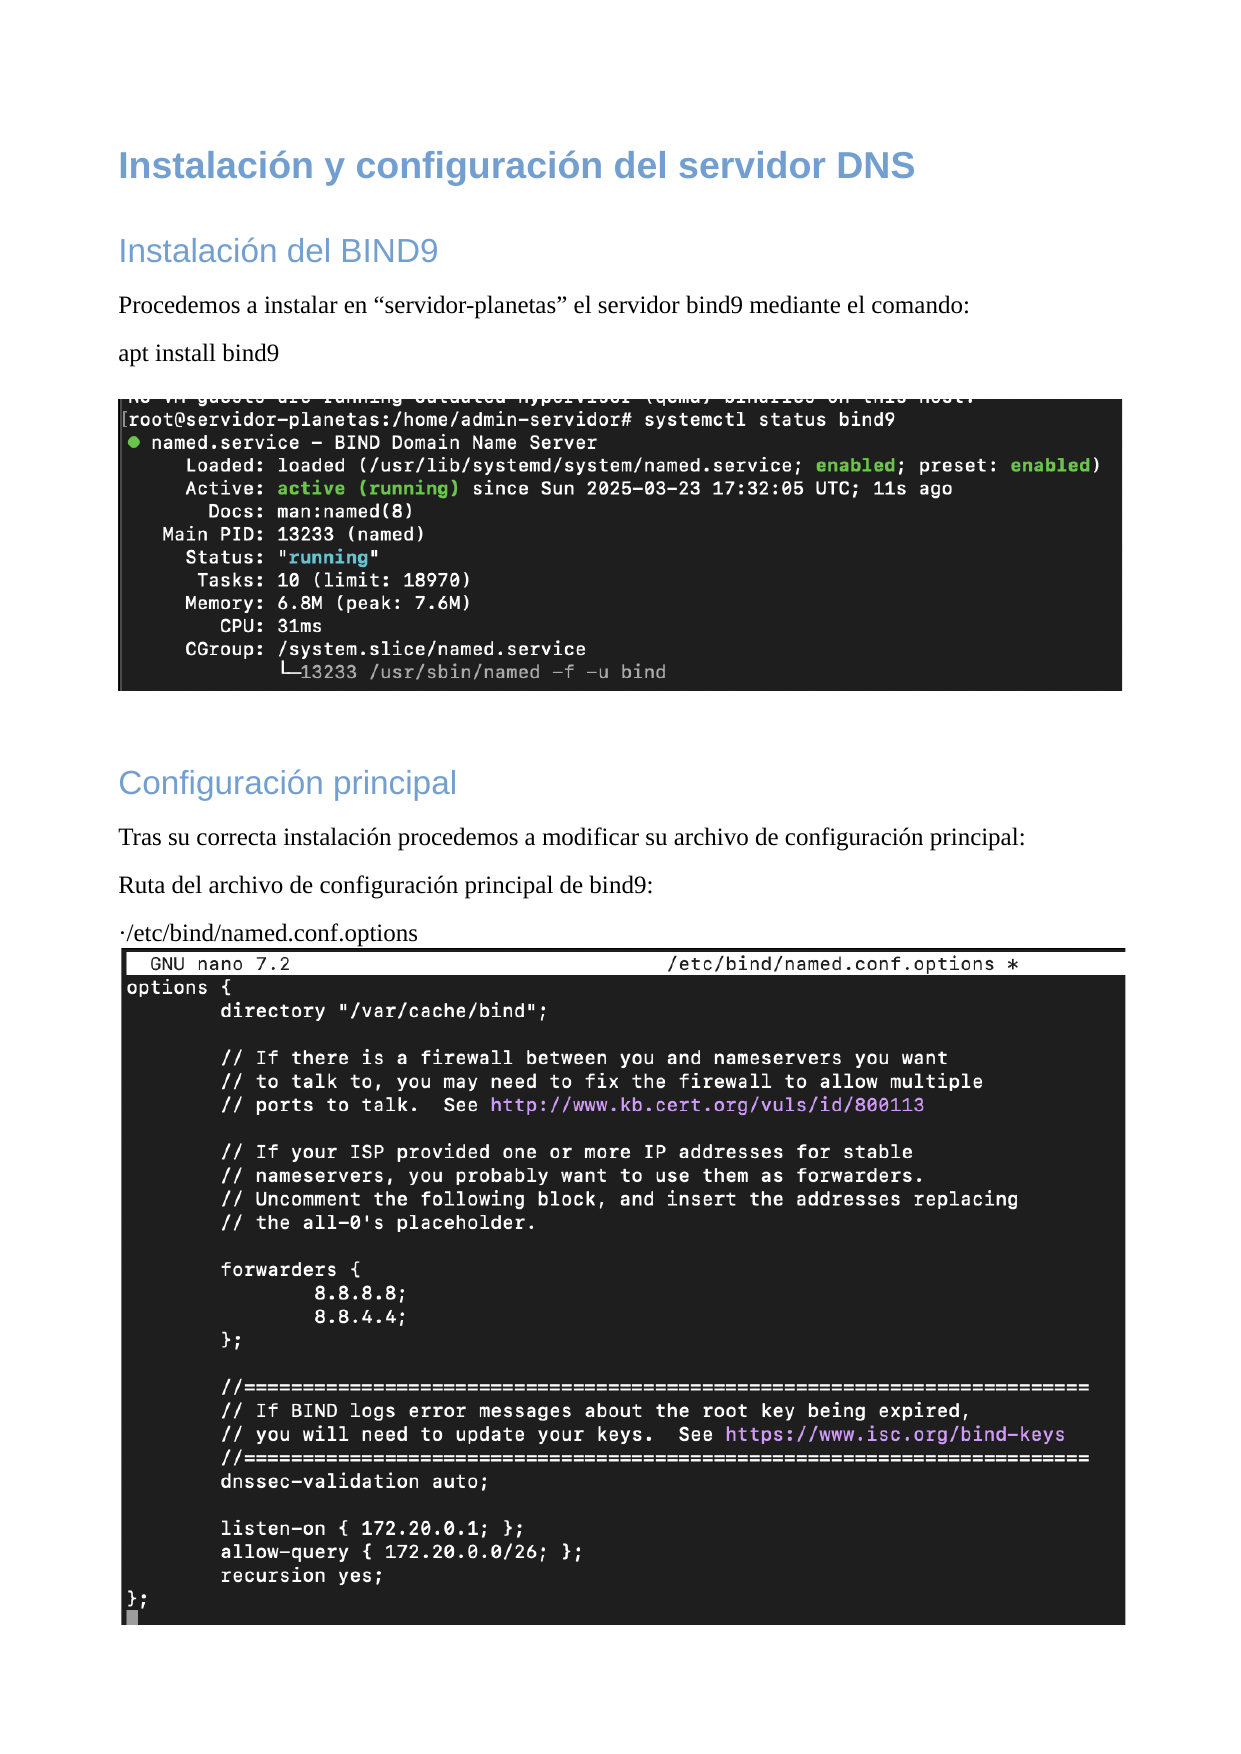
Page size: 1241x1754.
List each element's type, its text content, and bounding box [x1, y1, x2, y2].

text Tras su correcta instalación procedemos a modificar su archivo de configuración principal: [118, 822, 1122, 851]
text Procedemos a instalar en “servidor-planetas” el servidor bind9 mediante el comando: [118, 291, 1122, 319]
picture [118, 399, 1123, 691]
subtitle Configuración principal [118, 763, 1122, 802]
text ·/etc/bind/named.conf.options [118, 918, 1122, 946]
subtitle Instalación del BIND9 [118, 231, 1122, 270]
text apt install bind9 [118, 338, 1122, 367]
subtitle Instalación y configuración del servidor DNS [118, 143, 1122, 186]
text Ruta del archivo de configuración principal de bind9: [118, 870, 1122, 899]
picture [121, 948, 1126, 1625]
